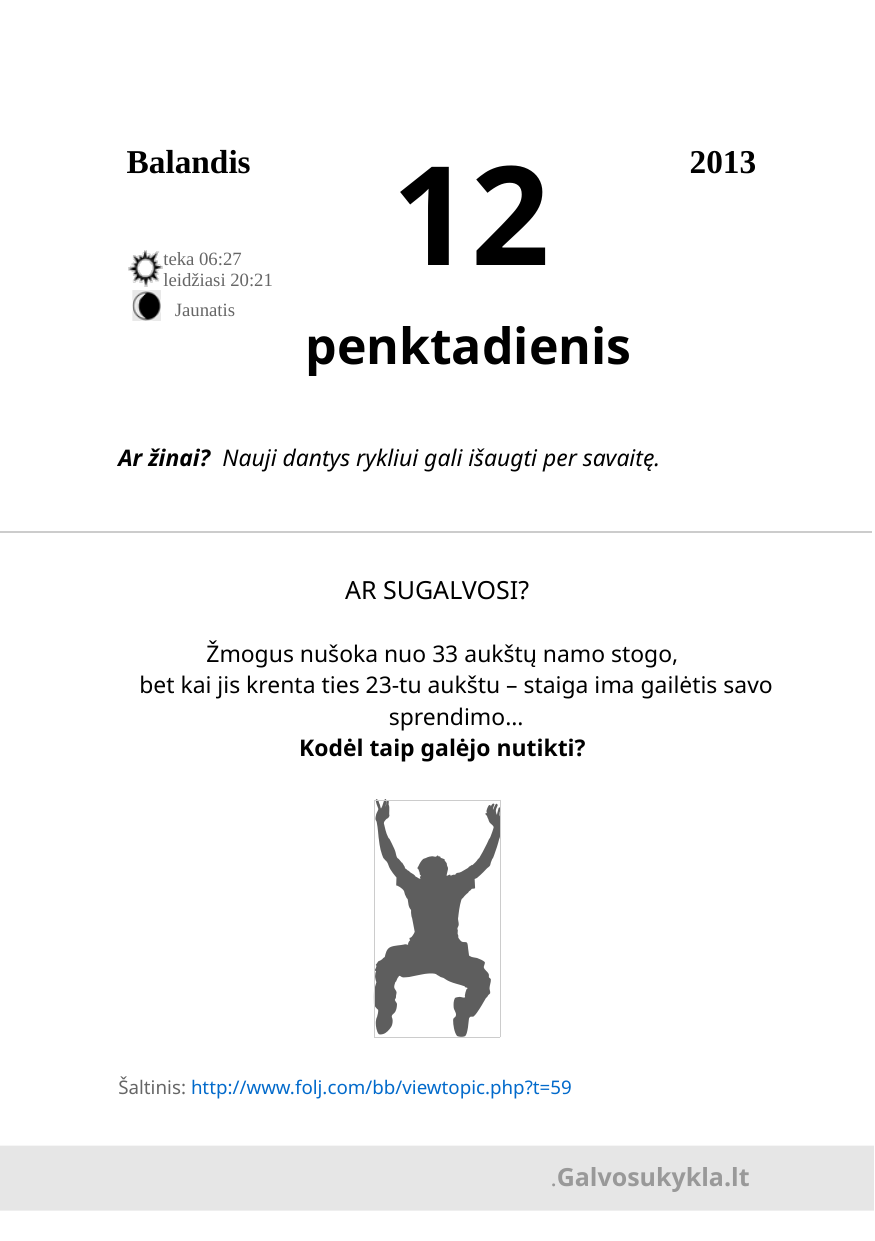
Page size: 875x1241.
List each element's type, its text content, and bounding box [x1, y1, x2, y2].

text Šaltinis: http://www.folj.com/bb/viewtopic.php?t=59 [118, 1073, 756, 1100]
text Ar žinai? Nauji dantys rykliui gali išaugti per savaitę. [118, 442, 756, 473]
table_header Balandis teka 06:27 leidžiasi 20:21 [118, 118, 298, 287]
text Žmogus nušoka nuo 33 aukštų namo stogo, bet kai jis krenta ties 23-tu aukštu – staiga ima gailėtis savo sprendimo… [91, 638, 794, 732]
table_header Jaunatis [118, 288, 298, 379]
text AR SUGALVOSI? [118, 573, 756, 607]
table_header 2013 [638, 118, 756, 379]
table_header 12 penktadienis [299, 118, 638, 379]
table_header [375, 801, 500, 1037]
text Kodėl taip galėjo nutikti? [91, 732, 794, 763]
